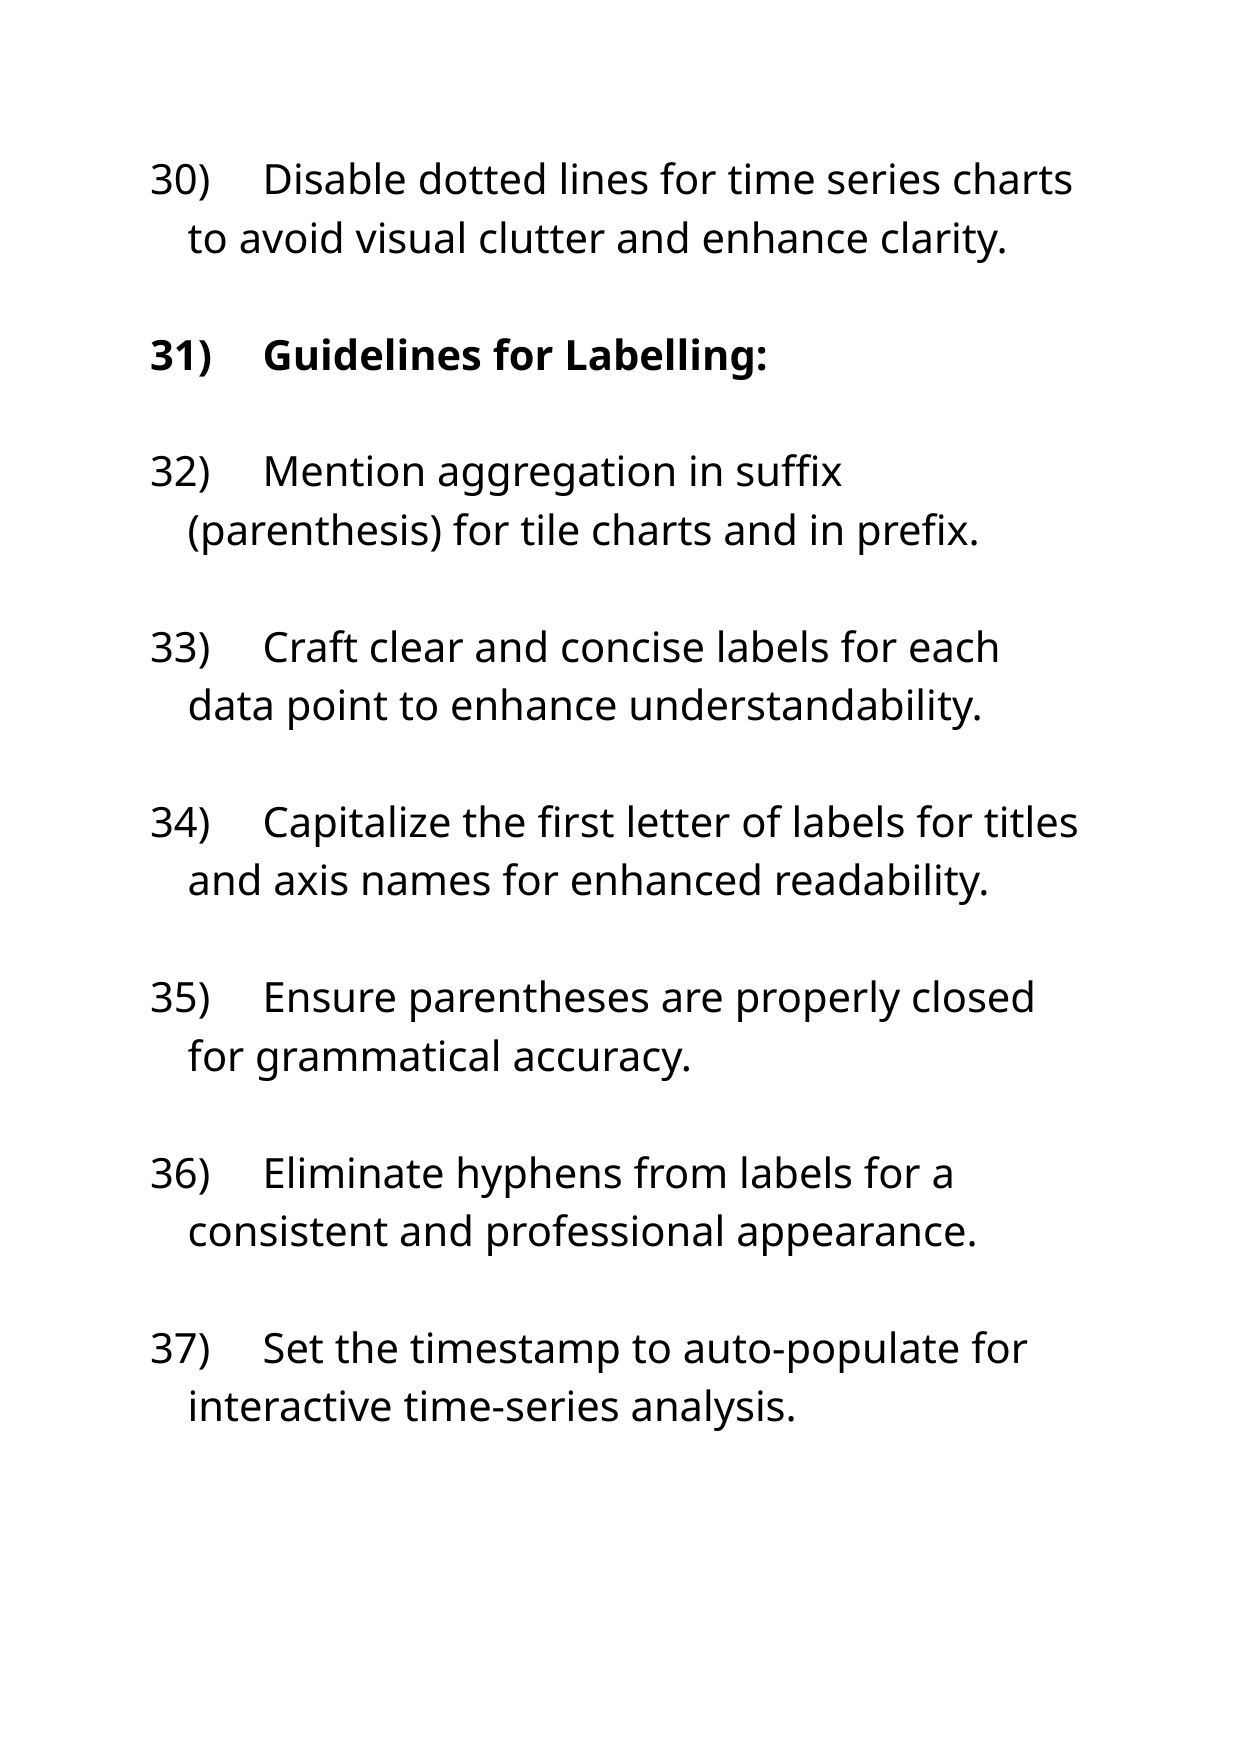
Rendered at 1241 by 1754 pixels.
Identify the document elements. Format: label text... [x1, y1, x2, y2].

list Mention aggregation in suffix (parenthesis) for tile charts and in prefix. [150, 442, 1090, 557]
list Eliminate hyphens from labels for a consistent and professional appearance. [150, 1143, 1090, 1259]
list Craft clear and concise labels for each data point to enhance understandability. [150, 617, 1090, 733]
list Guidelines for Labelling: [150, 325, 1090, 382]
list Disable dotted lines for time series charts to avoid visual clutter and enhance clarity. [150, 150, 1090, 265]
list Capitalize the first letter of labels for titles and axis names for enhanced readability. [150, 793, 1090, 908]
list Ensure parentheses are properly closed for grammatical accuracy. [150, 968, 1090, 1083]
list Set the timestamp to auto-populate for interactive time-series analysis. [150, 1319, 1090, 1434]
